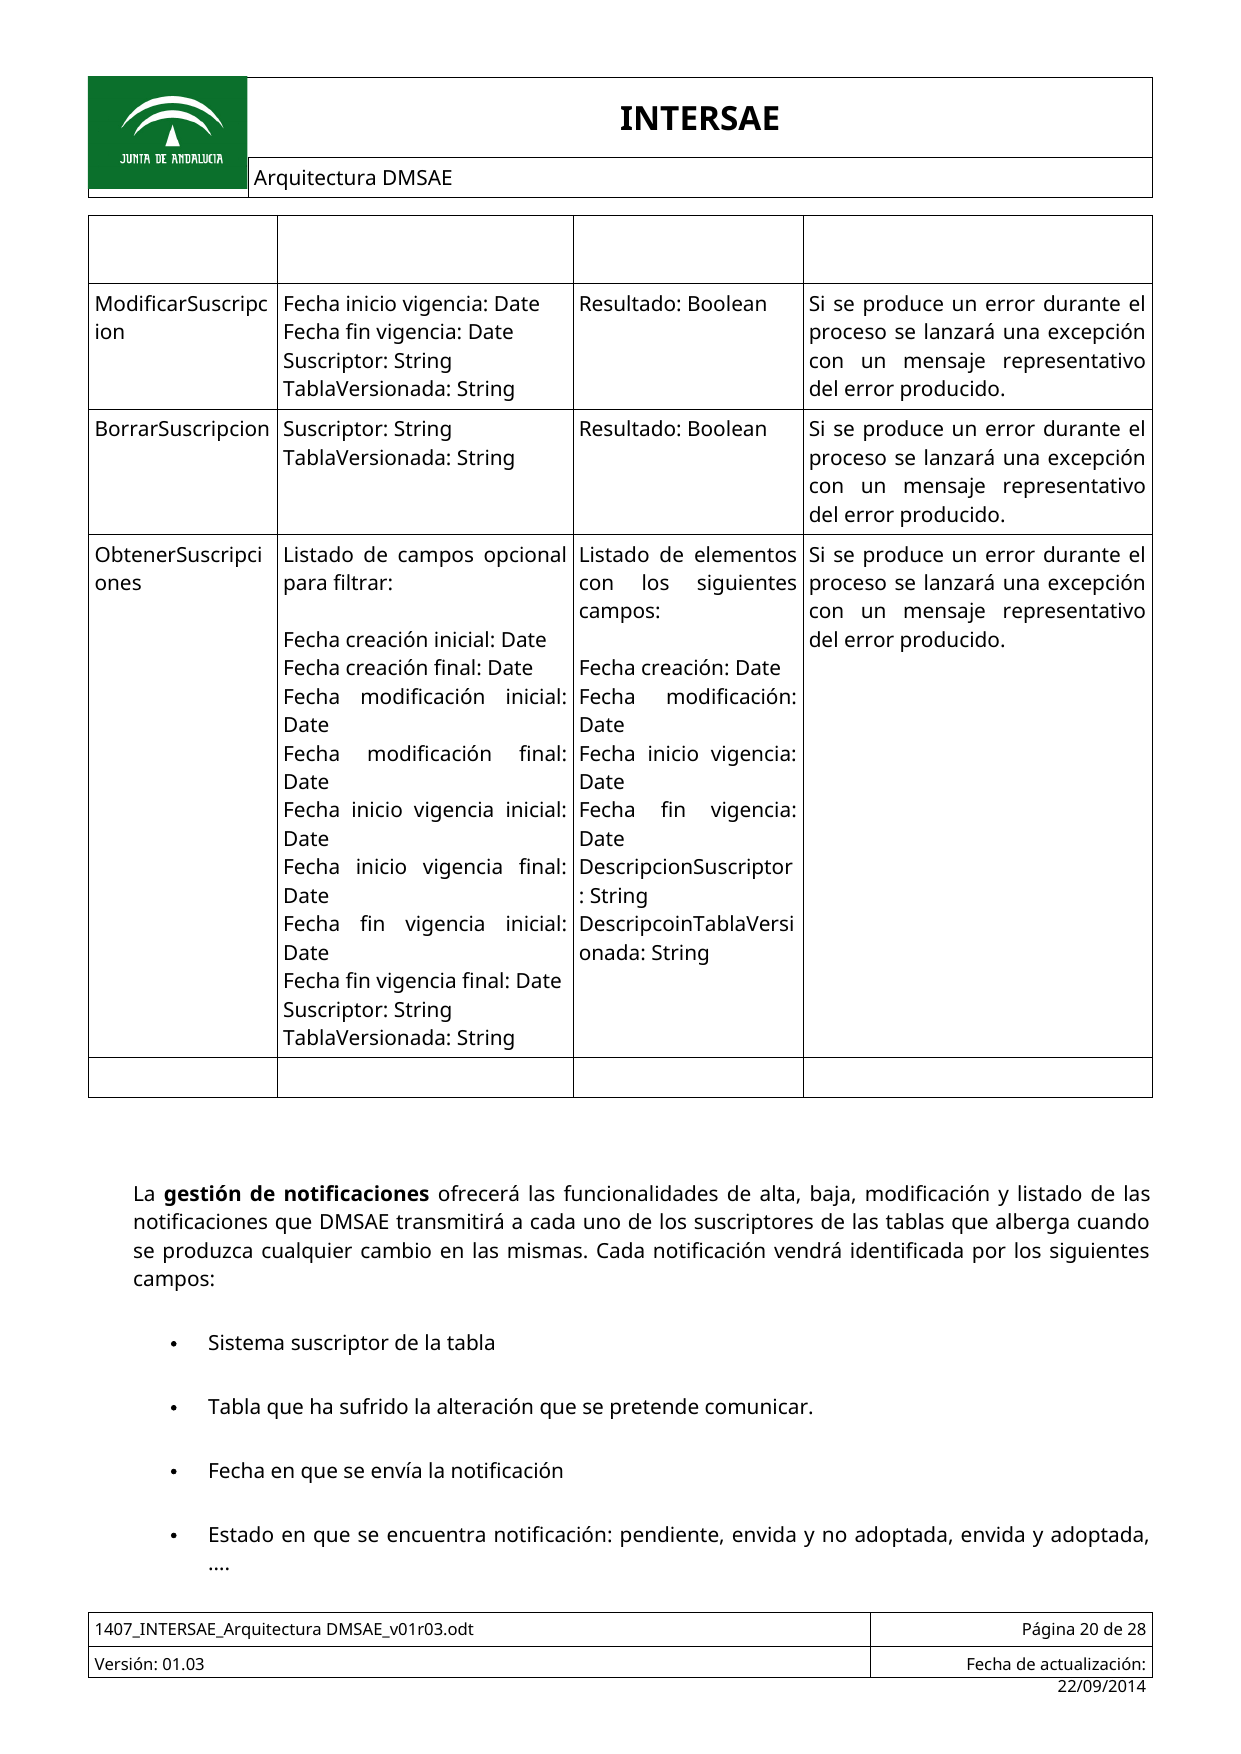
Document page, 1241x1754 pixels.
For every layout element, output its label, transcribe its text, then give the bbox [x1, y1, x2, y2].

table_cell Fecha inicio vigencia: Date Fecha fin vigencia: Date Suscriptor: String TablaVersionada: String [278, 284, 573, 408]
table_cell ObtenerSuscripciones [89, 535, 277, 1057]
table_cell Si se produce un error durante el proceso se lanzará una excepción con un mensaje representativo del error producido. [804, 410, 1152, 534]
list Sistema suscriptor de la tabla [170, 1328, 1152, 1357]
list Tabla que ha sufrido la alteración que se pretende comunicar. [170, 1392, 1152, 1420]
table_cell Suscriptor: String TablaVersionada: String [278, 410, 573, 534]
table_cell [804, 1058, 1152, 1097]
table_cell Resultado: Boolean [574, 410, 803, 534]
text La gestión de notificaciones ofrecerá las funcionalidades de alta, baja, modificación y listado de las notificaciones que DMSAE transmitirá a cada uno de los suscriptores de las tablas que alberga cuando se produzca cualquier cambio en las mismas. Cada notificación vendrá identificada por los siguientes campos: [133, 1179, 1152, 1293]
table_cell BorrarSuscripcion [89, 410, 277, 534]
table_cell [89, 216, 277, 283]
table_cell ModificarSuscripcion [89, 284, 277, 408]
table_cell [574, 1058, 803, 1097]
list Estado en que se encuentra notificación: pendiente, envida y no adoptada, envida y adoptada, …. [170, 1520, 1152, 1577]
table_cell Listado de campos opcional para filtrar: Fecha creación inicial: Date Fecha creación final: Date Fecha modificación inicial: Date Fecha modificación final: Date Fecha inicio vigencia inicial: Date Fecha inicio vigencia final: Date Fecha fin vigencia inicial: Date Fecha fin vigencia final: Date Suscriptor: String TablaVersionada: String [278, 535, 573, 1057]
table_cell Si se produce un error durante el proceso se lanzará una excepción con un mensaje representativo del error producido. [804, 535, 1152, 1057]
picture [87, 76, 248, 189]
table_cell Listado de elementos con los siguientes campos: Fecha creación: Date Fecha modificación: Date Fecha inicio vigencia: Date Fecha fin vigencia: Date DescripcionSuscriptor: String DescripcoinTablaVersionada: String [574, 535, 803, 1057]
table_cell [278, 216, 573, 283]
table_cell [89, 1058, 277, 1097]
table_cell Resultado: Boolean [574, 284, 803, 408]
table_cell [278, 1058, 573, 1097]
list Fecha en que se envía la notificación [170, 1456, 1152, 1484]
table_cell Si se produce un error durante el proceso se lanzará una excepción con un mensaje representativo del error producido. [804, 284, 1152, 408]
table_cell [574, 216, 803, 283]
table_cell [804, 216, 1152, 283]
